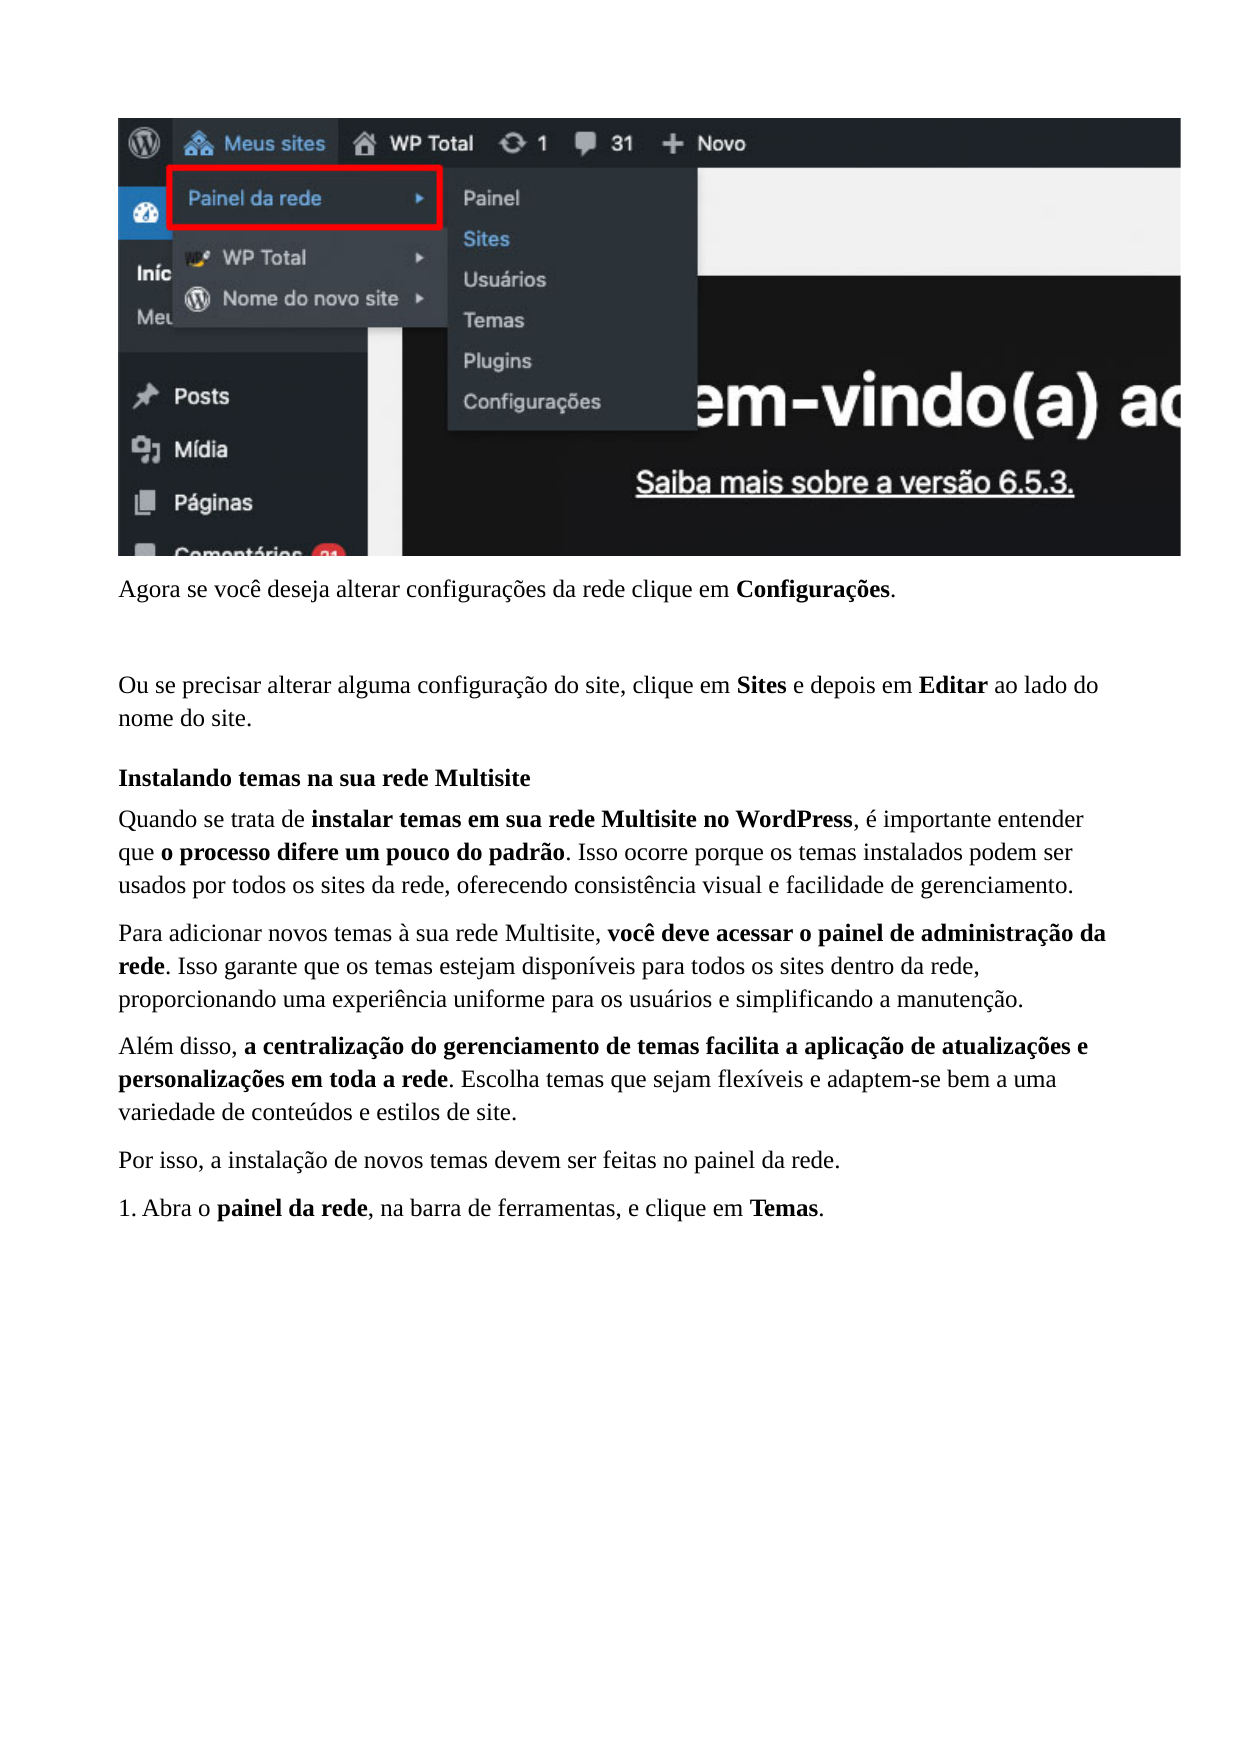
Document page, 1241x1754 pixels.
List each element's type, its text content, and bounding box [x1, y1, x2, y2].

text Além disso, a centralização do gerenciamento de temas facilita a aplicação de atualizações e personalizações em toda a rede. Escolha temas que sejam flexíveis e adaptem-se bem a uma variedade de conteúdos e estilos de site. [118, 1031, 1122, 1126]
picture [118, 118, 1181, 556]
text Por isso, a instalação de novos temas devem ser feitas no painel da rede. [118, 1145, 1122, 1174]
text Agora se você deseja alterar configurações da rede clique em Configurações. [118, 574, 1122, 603]
text Ou se precisar alterar alguma configuração do site, clique em Sites e depois em Editar ao lado do nome do site. [118, 670, 1122, 731]
text 1. Abra o painel da rede, na barra de ferramentas, e clique em Temas. [118, 1193, 1122, 1221]
text Quando se trata de instalar temas em sua rede Multisite no WordPress, é importante entender que o processo difere um pouco do padrão. Isso ocorre porque os temas instalados podem ser usados por todos os sites da rede, oferecendo consistência visual e facilidade de gerenciamento. [118, 804, 1122, 899]
text Para adicionar novos temas à sua rede Multisite, você deve acessar o painel de administração da rede. Isso garante que os temas estejam disponíveis para todos os sites dentro da rede, proporcionando uma experiência uniforme para os usuários e simplificando a manutenção. [118, 918, 1122, 1012]
subtitle Instalando temas na sua rede Multisite [118, 763, 1122, 792]
